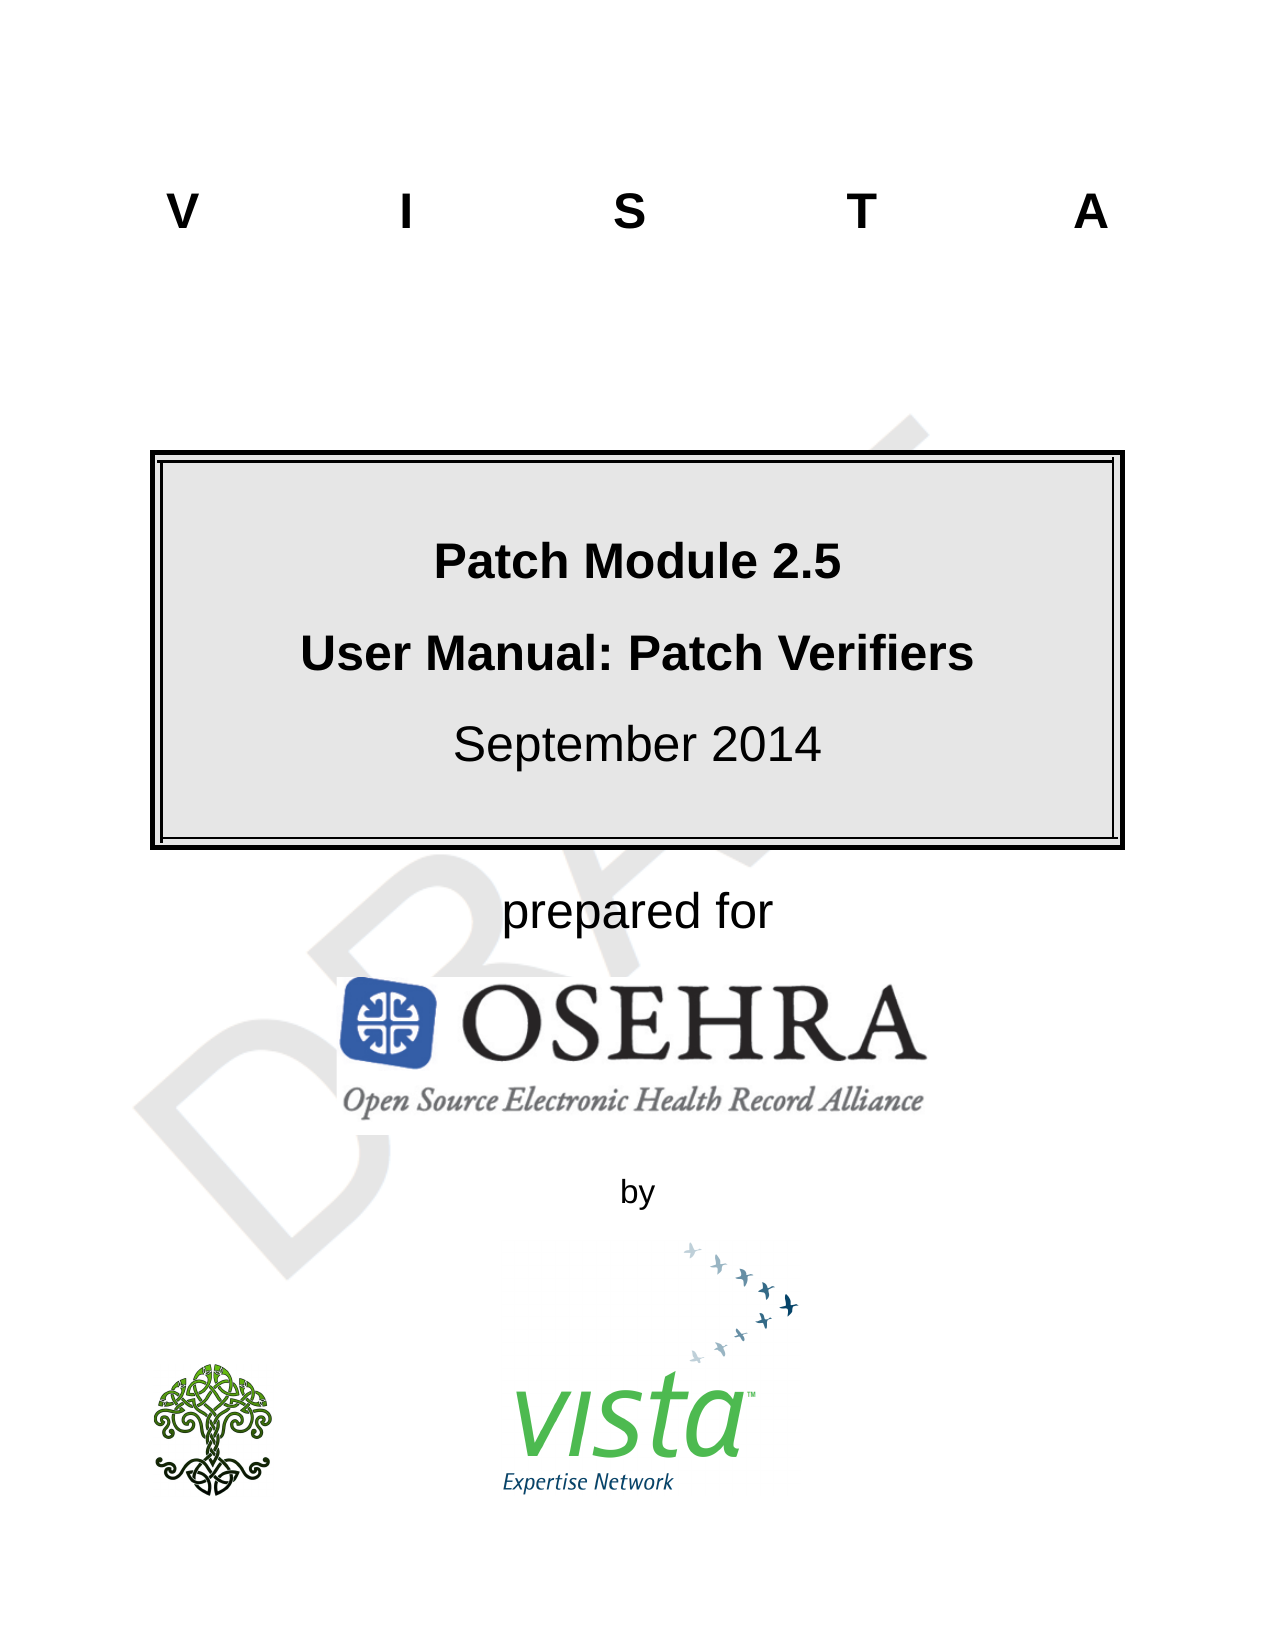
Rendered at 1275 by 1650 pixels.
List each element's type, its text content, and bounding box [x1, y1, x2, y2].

title VISTA [150, 175, 1125, 242]
title User Manual: Patch Verifiers [163, 542, 1112, 633]
picture [153, 1364, 274, 1497]
picture [237, 942, 1038, 1150]
title prepared for [150, 875, 1125, 942]
picture [237, 1217, 1038, 1225]
title by [150, 1150, 1125, 1217]
title Patch Module 2.5 [163, 463, 1112, 542]
picture [501, 1240, 801, 1496]
title Patch Module 2.5 [155, 455, 1120, 542]
picture [237, 424, 1038, 450]
title September 2014 [155, 633, 1120, 845]
picture [237, 850, 1038, 875]
